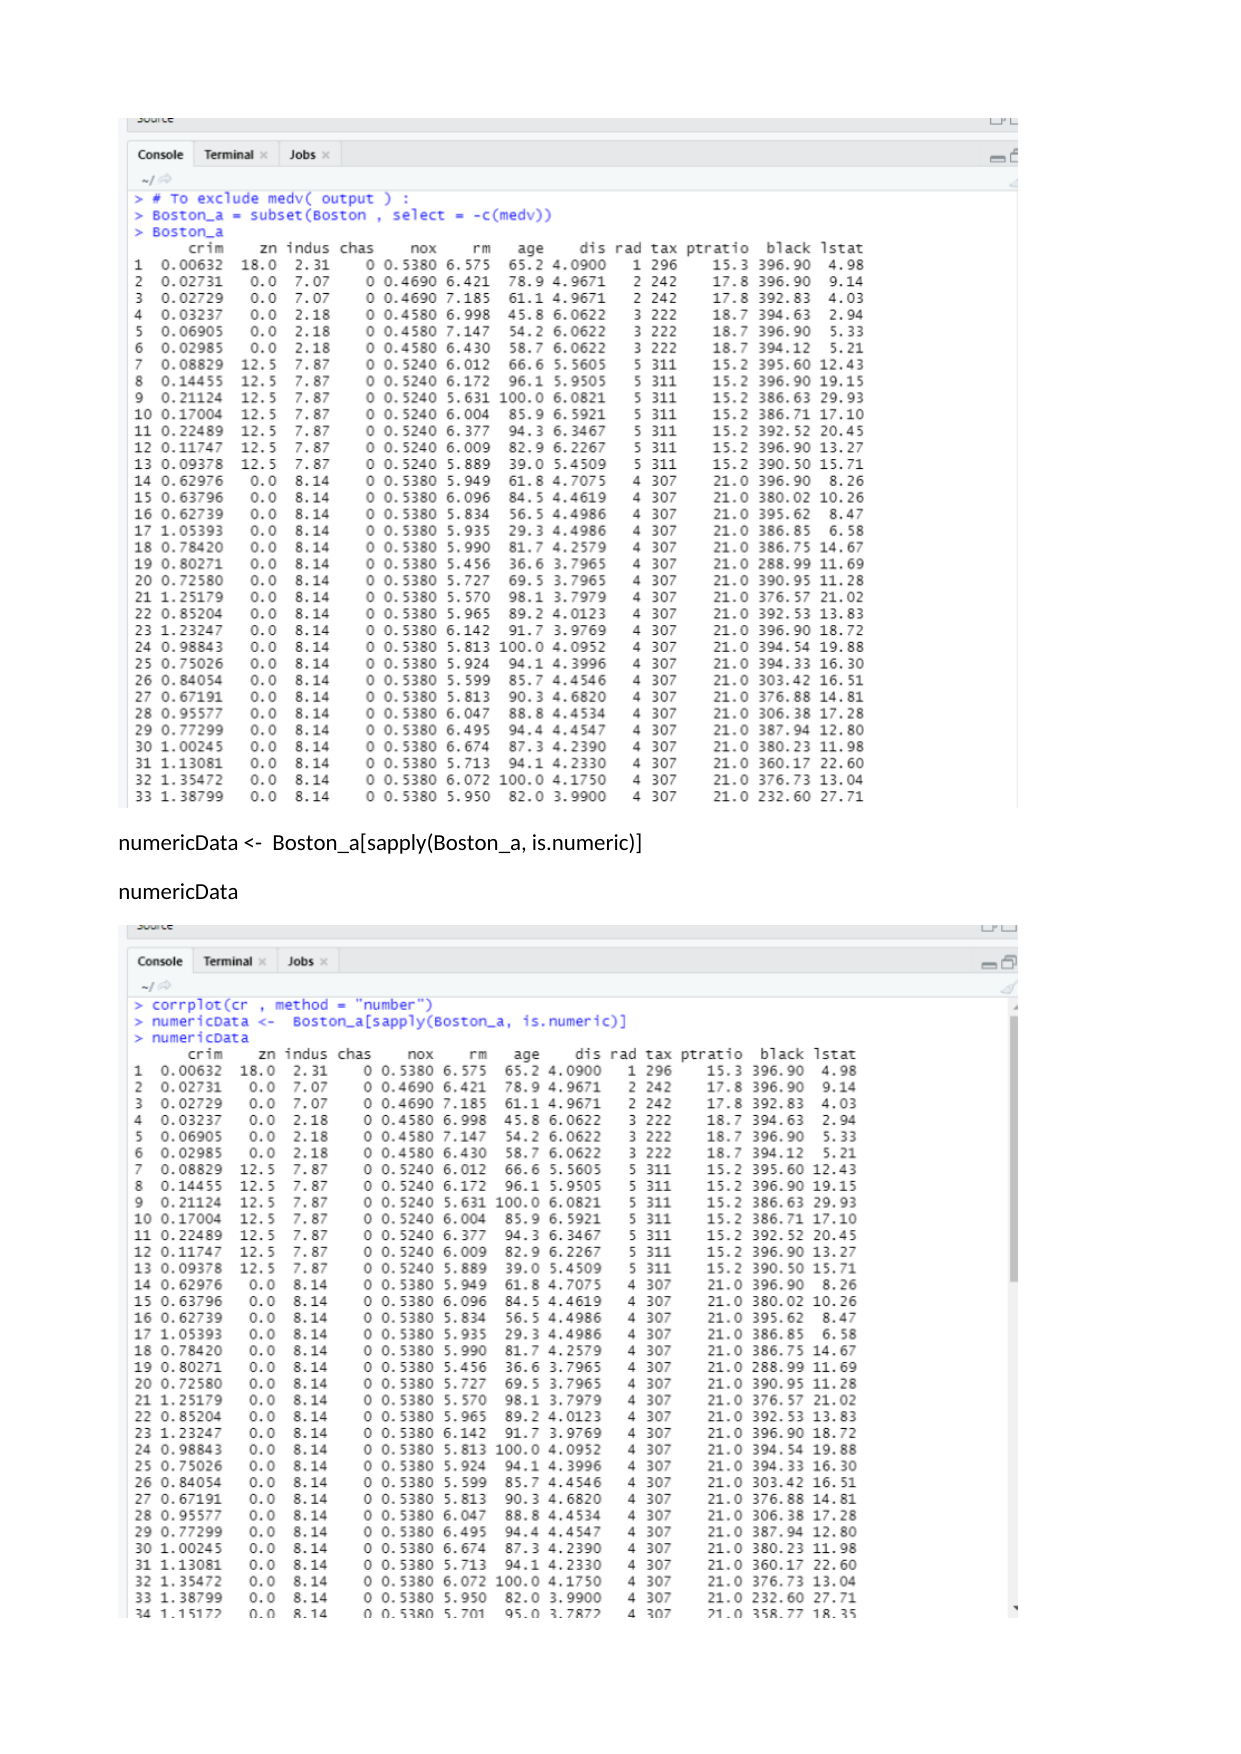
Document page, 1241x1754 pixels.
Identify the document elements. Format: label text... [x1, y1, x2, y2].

text numericData [118, 877, 1122, 905]
text numericData <- Boston_a[sapply(Boston_a, is.numeric)] [118, 828, 1122, 856]
